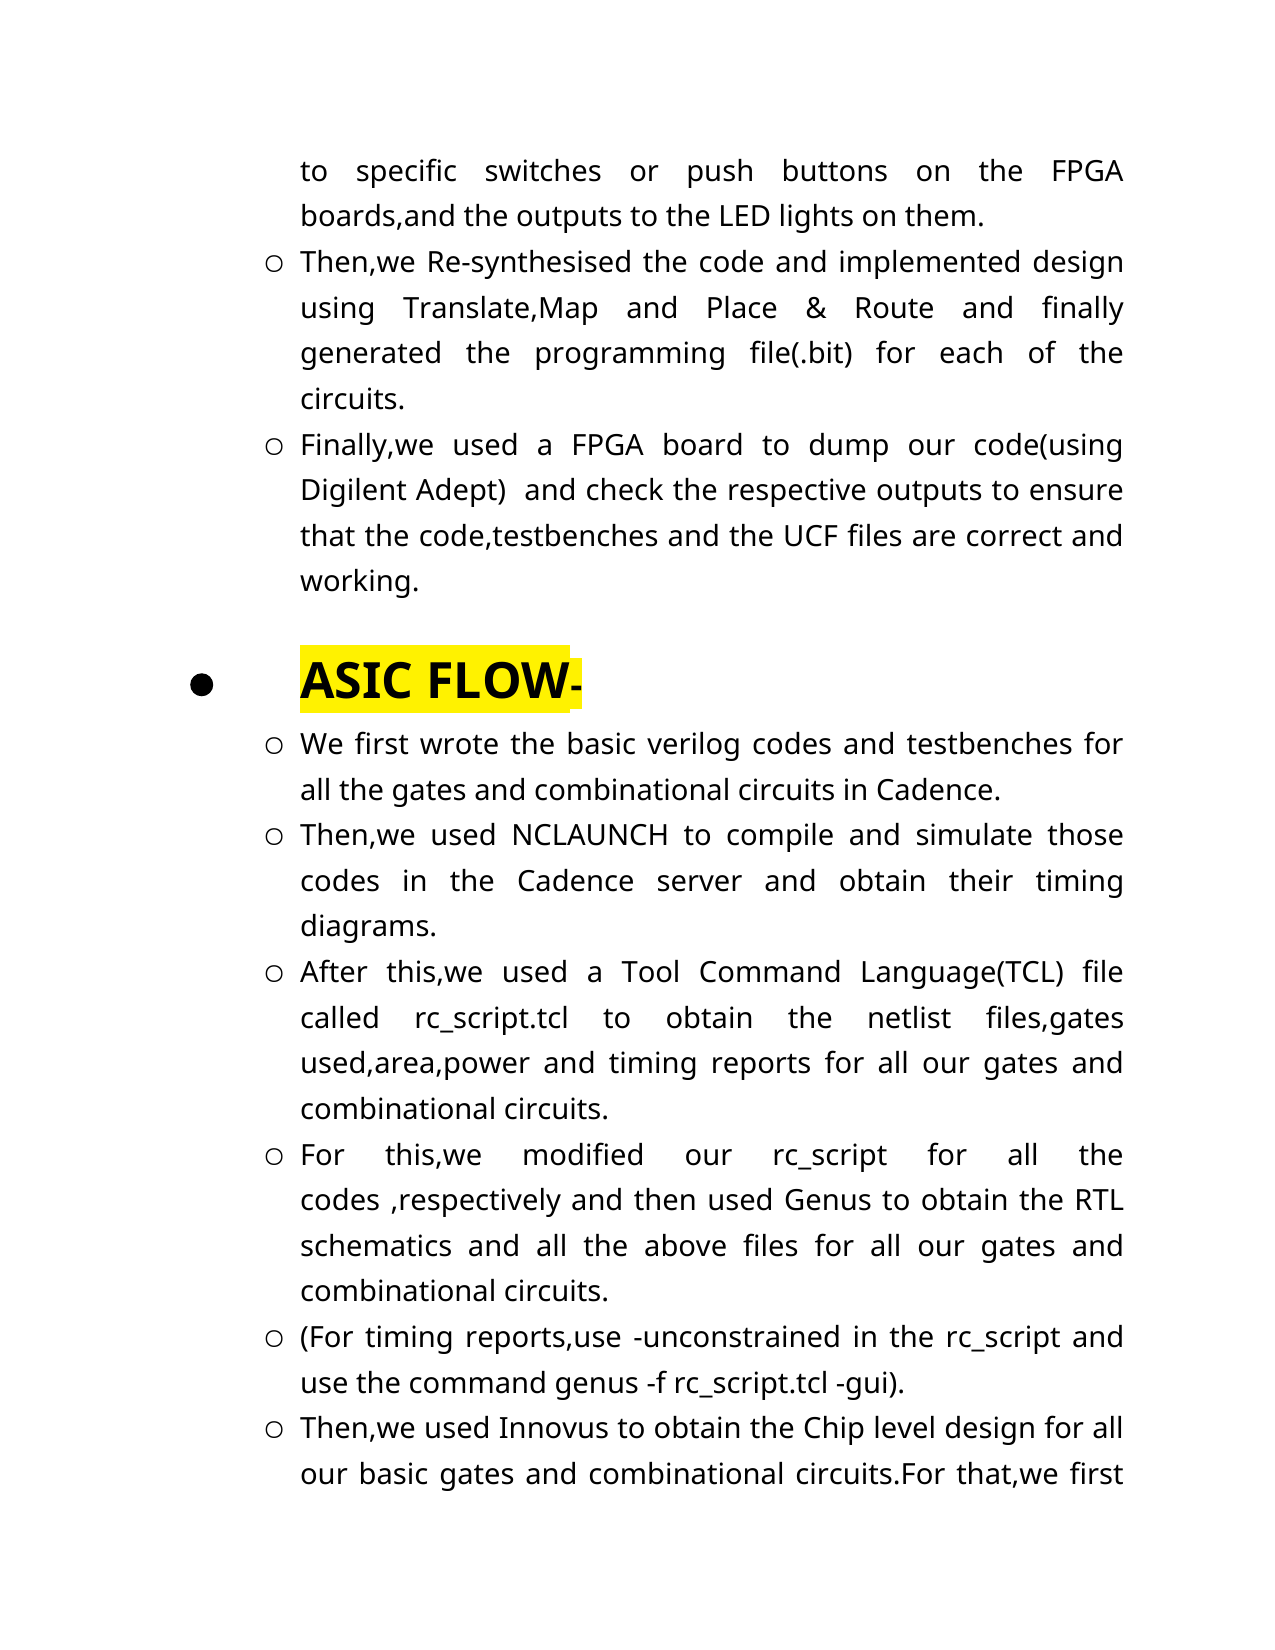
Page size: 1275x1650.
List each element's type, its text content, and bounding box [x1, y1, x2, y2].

list For this,we modified our rc_script for all the codes ,respectively and then used Genus to obtain the RTL schematics and all the above files for all our gates and combinational circuits. [262, 1134, 1125, 1310]
list Then,we used Innovus to obtain the Chip level design for all our basic gates and combinational circuits.For that,we first [262, 1407, 1125, 1493]
list After this,we used a Tool Command Language(TCL) file called rc_script.tcl to obtain the netlist files,gates used,area,power and timing reports for all our gates and combinational circuits. [262, 951, 1125, 1128]
list to specific switches or push buttons on the FPGA boards,and the outputs to the LED lights on them. [262, 150, 1125, 235]
list Finally,we used a FPGA board to dump our code(using Digilent Adept) and check the respective outputs to ensure that the code,testbenches and the UCF files are correct and working. [262, 424, 1125, 600]
list (For timing reports,use -unconstrained in the rc_script and use the command genus -f rc_script.tcl -gui). [262, 1316, 1125, 1402]
list Then,we used NCLAUNCH to compile and simulate those codes in the Cadence server and obtain their timing diagrams. [262, 814, 1125, 945]
list ASIC FLOW- [187, 645, 1125, 713]
list We first wrote the basic verilog codes and testbenches for all the gates and combinational circuits in Cadence. [262, 723, 1125, 808]
list Then,we Re-synthesised the code and implemented design using Translate,Map and Place & Route and finally generated the programming file(.bit) for each of the circuits. [262, 241, 1125, 418]
